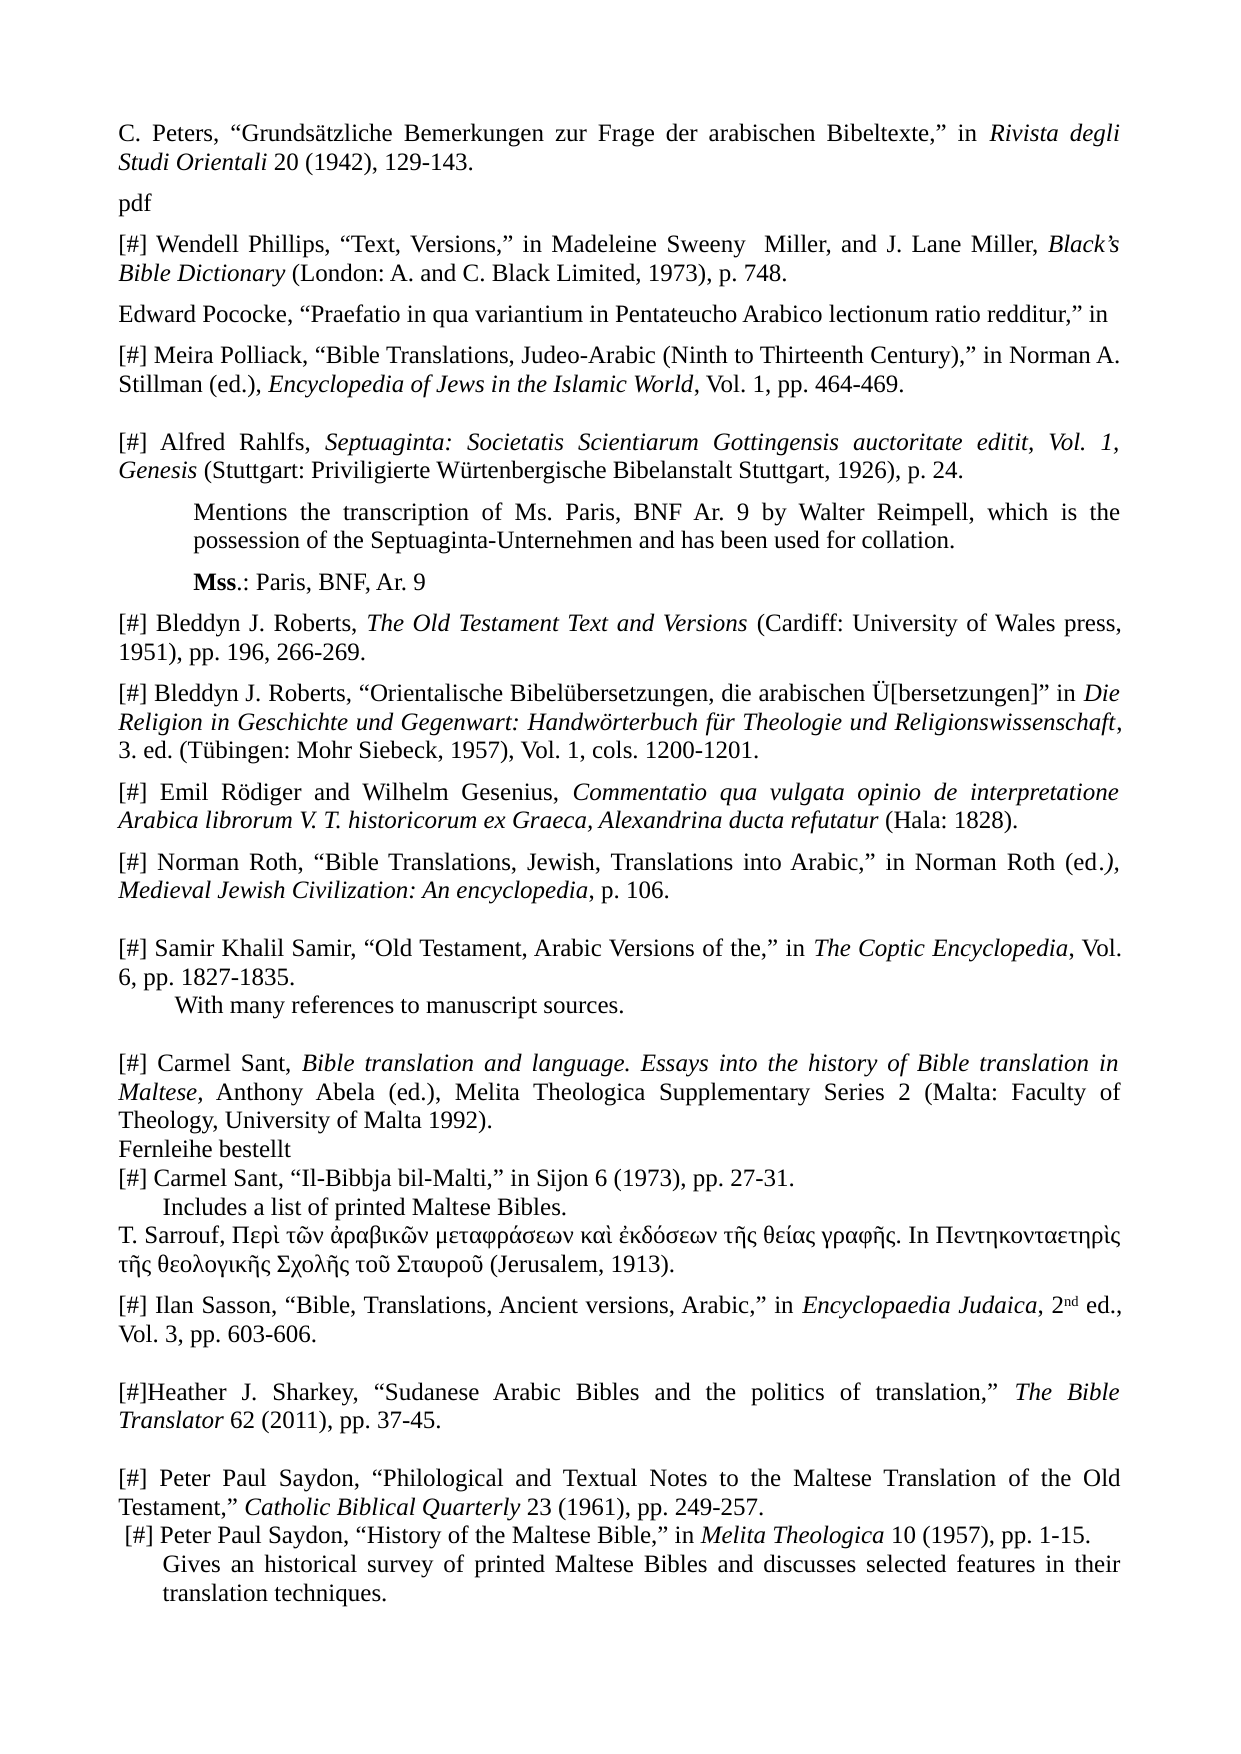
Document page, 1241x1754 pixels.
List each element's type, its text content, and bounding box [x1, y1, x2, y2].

text Edward Pococke, “Praefatio in qua variantium in Pentateucho Arabico lectionum ratio redditur,” in [118, 299, 1122, 328]
text [#] Peter Paul Saydon, “History of the Maltese Bible,” in Melita Theologica 10 (1957), pp. 1-15. [118, 1521, 1122, 1549]
text C. Peters, “Grundsätzliche Bemerkungen zur Frage der arabischen Bibeltexte,” in Rivista degli Studi Orientali 20 (1942), 129-143. [118, 118, 1122, 176]
text Fernleihe bestellt [118, 1134, 1122, 1163]
text [#] Carmel Sant, Bible translation and language. Essays into the history of Bible translation in Maltese, Anthony Abela (ed.), Melita Theologica Supplementary Series 2 (Malta: Faculty of Theology, University of Malta 1992). [118, 1048, 1122, 1134]
text Mentions the transcription of Ms. Paris, BNF Ar. 9 by Walter Reimpell, which is the possession of the Septuaginta-Unternehmen and has been used for collation. [193, 497, 1122, 554]
text [#]Heather J. Sharkey, “Sudanese Arabic Bibles and the politics of translation,” The Bible Translator 62 (2011), pp. 37-45. [118, 1377, 1122, 1434]
text Gives an historical survey of printed Maltese Bibles and discusses selected features in their translation techniques. [162, 1549, 1122, 1607]
text [#] Meira Polliack, “Bible Translations, Judeo-Arabic (Ninth to Thirteenth Century),” in Norman A. Stillman (ed.), Encyclopedia of Jews in the Islamic World, Vol. 1, pp. 464-469. [118, 341, 1122, 398]
text Mss.: Paris, BNF, Ar. 9 [193, 567, 1122, 596]
text [#] Wendell Phillips, “Text, Versions,” in Madeleine Sweeny Miller, and J. Lane Miller, Black’s Bible Dictionary (London: A. and C. Black Limited, 1973), p. 748. [118, 229, 1122, 287]
text pdf [118, 188, 1122, 217]
text [#] Bleddyn J. Roberts, “Orientalische Bibelübersetzungen, die arabischen Ü[bersetzungen]” in Die Religion in Geschichte und Gegenwart: Handwörterbuch für Theologie und Religionswissenschaft, 3. ed. (Tübingen: Mohr Siebeck, 1957), Vol. 1, cols. 1200-1201. [118, 678, 1122, 764]
text Includes a list of printed Maltese Bibles. [162, 1192, 1122, 1221]
text [#] Bleddyn J. Roberts, The Old Testament Text and Versions (Cardiff: University of Wales press, 1951), pp. 196, 266-269. [118, 608, 1122, 666]
text [#] Peter Paul Saydon, “Philological and Textual Notes to the Maltese Translation of the Old Testament,” Catholic Biblical Quarterly 23 (1961), pp. 249-257. [118, 1463, 1122, 1521]
text [#] Carmel Sant, “Il-Bibbja bil-Malti,” in Sijon 6 (1973), pp. 27-31. [118, 1163, 1122, 1192]
text [#] Emil Rödiger and Wilhelm Gesenius, Commentatio qua vulgata opinio de interpretatione Arabica librorum V. T. historicorum ex Graeca, Alexandrina ducta refutatur (Hala: 1828). [118, 777, 1122, 834]
text [#] Ilan Sasson, “Bible, Translations, Ancient versions, Arabic,” in Encyclopaedia Judaica, 2nd ed., Vol. 3, pp. 603-606. [118, 1291, 1122, 1348]
text [#] Norman Roth, “Bible Translations, Jewish, Translations into Arabic,” in Norman Roth (ed.), Medieval Jewish Civilization: An encyclopedia, p. 106. [118, 847, 1122, 904]
text With many references to manuscript sources. [174, 991, 1122, 1019]
text T. Sarrouf, Περὶ τῶν ἀραβικῶν μεταφράσεων καὶ ἐκδόσεων τῆς θείας γραφῆς. In Πεντηκονταετηρὶς τῆς θεολογικῆς Σχολῆς τοῦ Σταυροῦ (Jerusalem, 1913). [118, 1221, 1122, 1278]
text [#] Alfred Rahlfs, Septuaginta: Societatis Scientiarum Gottingensis auctoritate editit, Vol. 1, Genesis (Stuttgart: Priviligierte Würtenbergische Bibelanstalt Stuttgart, 1926), p. 24. [118, 427, 1122, 484]
text [#] Samir Khalil Samir, “Old Testament, Arabic Versions of the,” in The Coptic Encyclopedia, Vol. 6, pp. 1827-1835. [118, 933, 1122, 991]
